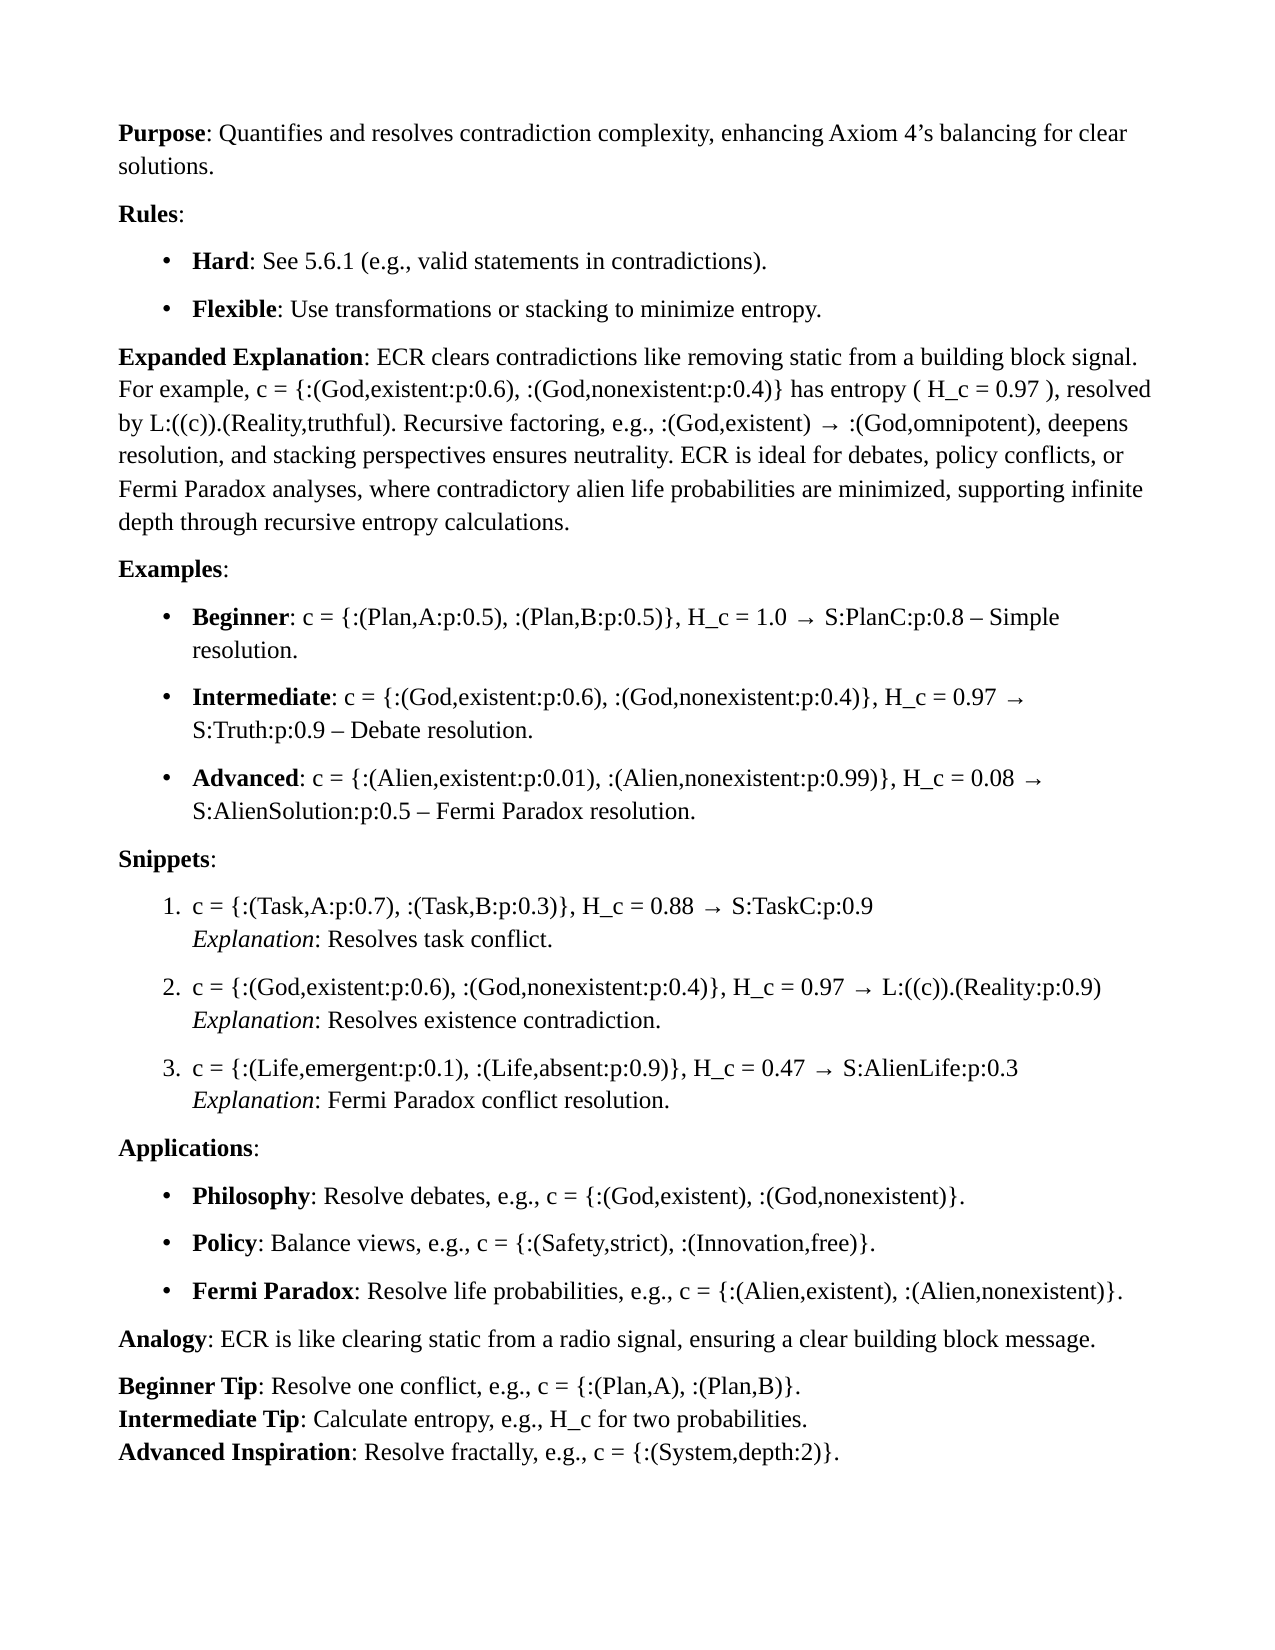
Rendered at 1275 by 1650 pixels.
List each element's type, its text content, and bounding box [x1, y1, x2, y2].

text Analogy: ECR is like clearing static from a radio signal, ensuring a clear building block message. [118, 1324, 1157, 1352]
list Advanced: c = {:(Alien,existent:p:0.01), :(Alien,nonexistent:p:0.99)}, H_c = 0.08 → S:AlienSolution:p:0.5 – Fermi Paradox resolution. [162, 763, 1157, 825]
text Purpose: Quantifies and resolves contradiction complexity, enhancing Axiom 4’s balancing for clear solutions. [118, 118, 1157, 180]
list Intermediate: c = {:(God,existent:p:0.6), :(God,nonexistent:p:0.4)}, H_c = 0.97 → S:Truth:p:0.9 – Debate resolution. [162, 682, 1157, 744]
text Applications: [118, 1133, 1157, 1162]
list c = {:(Life,emergent:p:0.1), :(Life,absent:p:0.9)}, H_c = 0.47 → S:AlienLife:p:0.3 Explanation: Fermi Paradox conflict resolution. [162, 1053, 1157, 1114]
text Snippets: [118, 844, 1157, 872]
list Philosophy: Resolve debates, e.g., c = {:(God,existent), :(God,nonexistent)}. [162, 1181, 1157, 1209]
text Beginner Tip: Resolve one conflict, e.g., c = {:(Plan,A), :(Plan,B)}. Intermediate Tip: Calculate entropy, e.g., H_c for two probabilities. Advanced Inspiration: Resolve fractally, e.g., c = {:(System,depth:2)}. [118, 1371, 1157, 1466]
list Beginner: c = {:(Plan,A:p:0.5), :(Plan,B:p:0.5)}, H_c = 1.0 → S:PlanC:p:0.8 – Simple resolution. [162, 602, 1157, 664]
text Examples: [118, 554, 1157, 583]
text Expanded Explanation: ECR clears contradictions like removing static from a building block signal. For example, c = {:(God,existent:p:0.6), :(God,nonexistent:p:0.4)} has entropy ( H_c = 0.97 ), resolved by L:((c)).(Reality,truthful). Recursive factoring, e.g., :(God,existent) → :(God,omnipotent), deepens resolution, and stacking perspectives ensures neutrality. ECR is ideal for debates, policy conflicts, or Fermi Paradox analyses, where contradictory alien life probabilities are minimized, supporting infinite depth through recursive entropy calculations. [118, 342, 1157, 535]
list Fermi Paradox: Resolve life probabilities, e.g., c = {:(Alien,existent), :(Alien,nonexistent)}. [162, 1276, 1157, 1305]
list c = {:(God,existent:p:0.6), :(God,nonexistent:p:0.4)}, H_c = 0.97 → L:((c)).(Reality:p:0.9) Explanation: Resolves existence contradiction. [162, 972, 1157, 1034]
list Hard: See 5.6.1 (e.g., valid statements in contradictions). [162, 246, 1157, 275]
text Rules: [118, 199, 1157, 227]
list c = {:(Task,A:p:0.7), :(Task,B:p:0.3)}, H_c = 0.88 → S:TaskC:p:0.9 Explanation: Resolves task conflict. [162, 891, 1157, 953]
list Policy: Balance views, e.g., c = {:(Safety,strict), :(Innovation,free)}. [162, 1228, 1157, 1257]
list Flexible: Use transformations or stacking to minimize entropy. [162, 294, 1157, 323]
